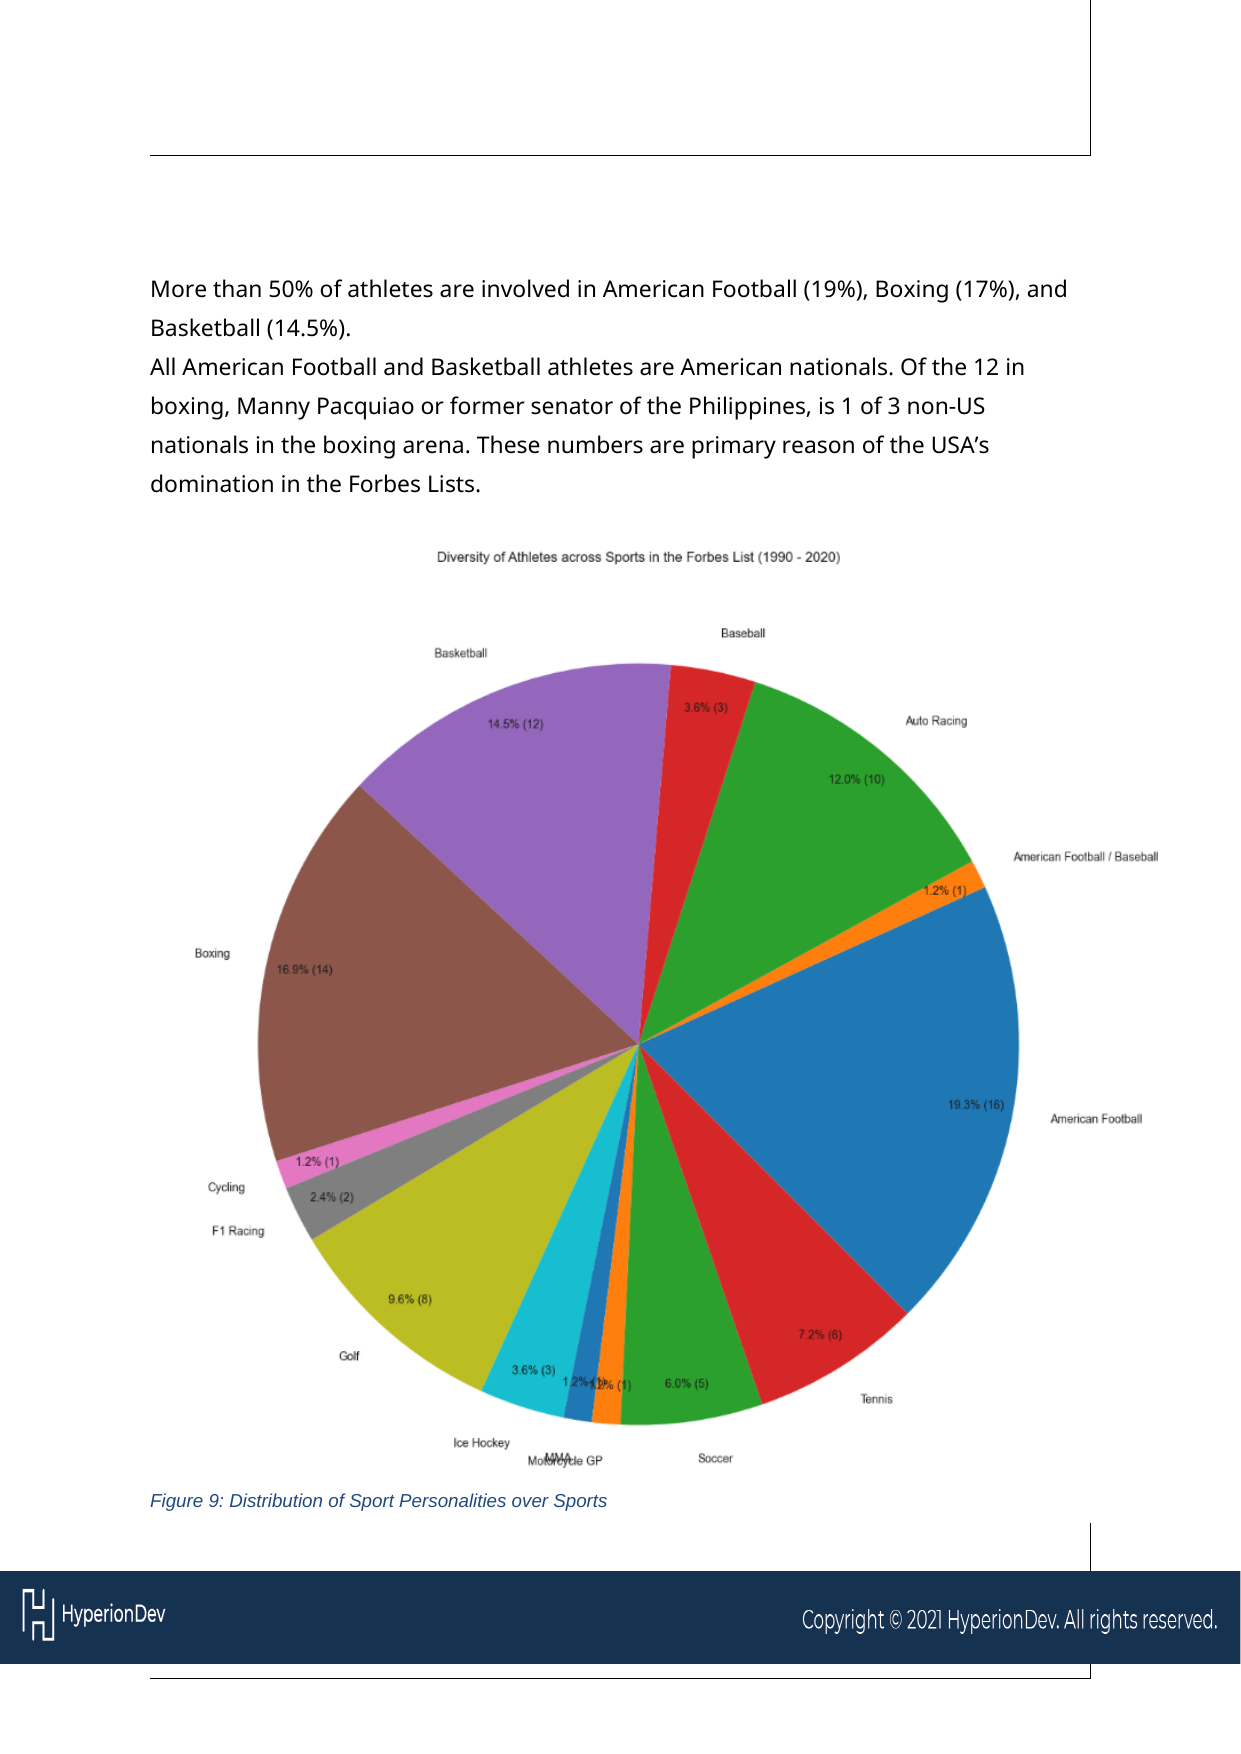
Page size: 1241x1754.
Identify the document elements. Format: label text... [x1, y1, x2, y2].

text More than 50% of athletes are involved in American Football (19%), Boxing (17%), and Basketball (14.5%). [150, 273, 1091, 343]
text Figure 9: Distribution of Sport Personalities over Sports [150, 1490, 1091, 1512]
text All American Football and Basketball athletes are American nationals. Of the 12 in boxing, Manny Pacquiao or former senator of the Philippines, is 1 of 3 non-US nationals in the boxing arena. These numbers are primary reason of the USA’s domination in the Forbes Lists. [150, 351, 1091, 499]
